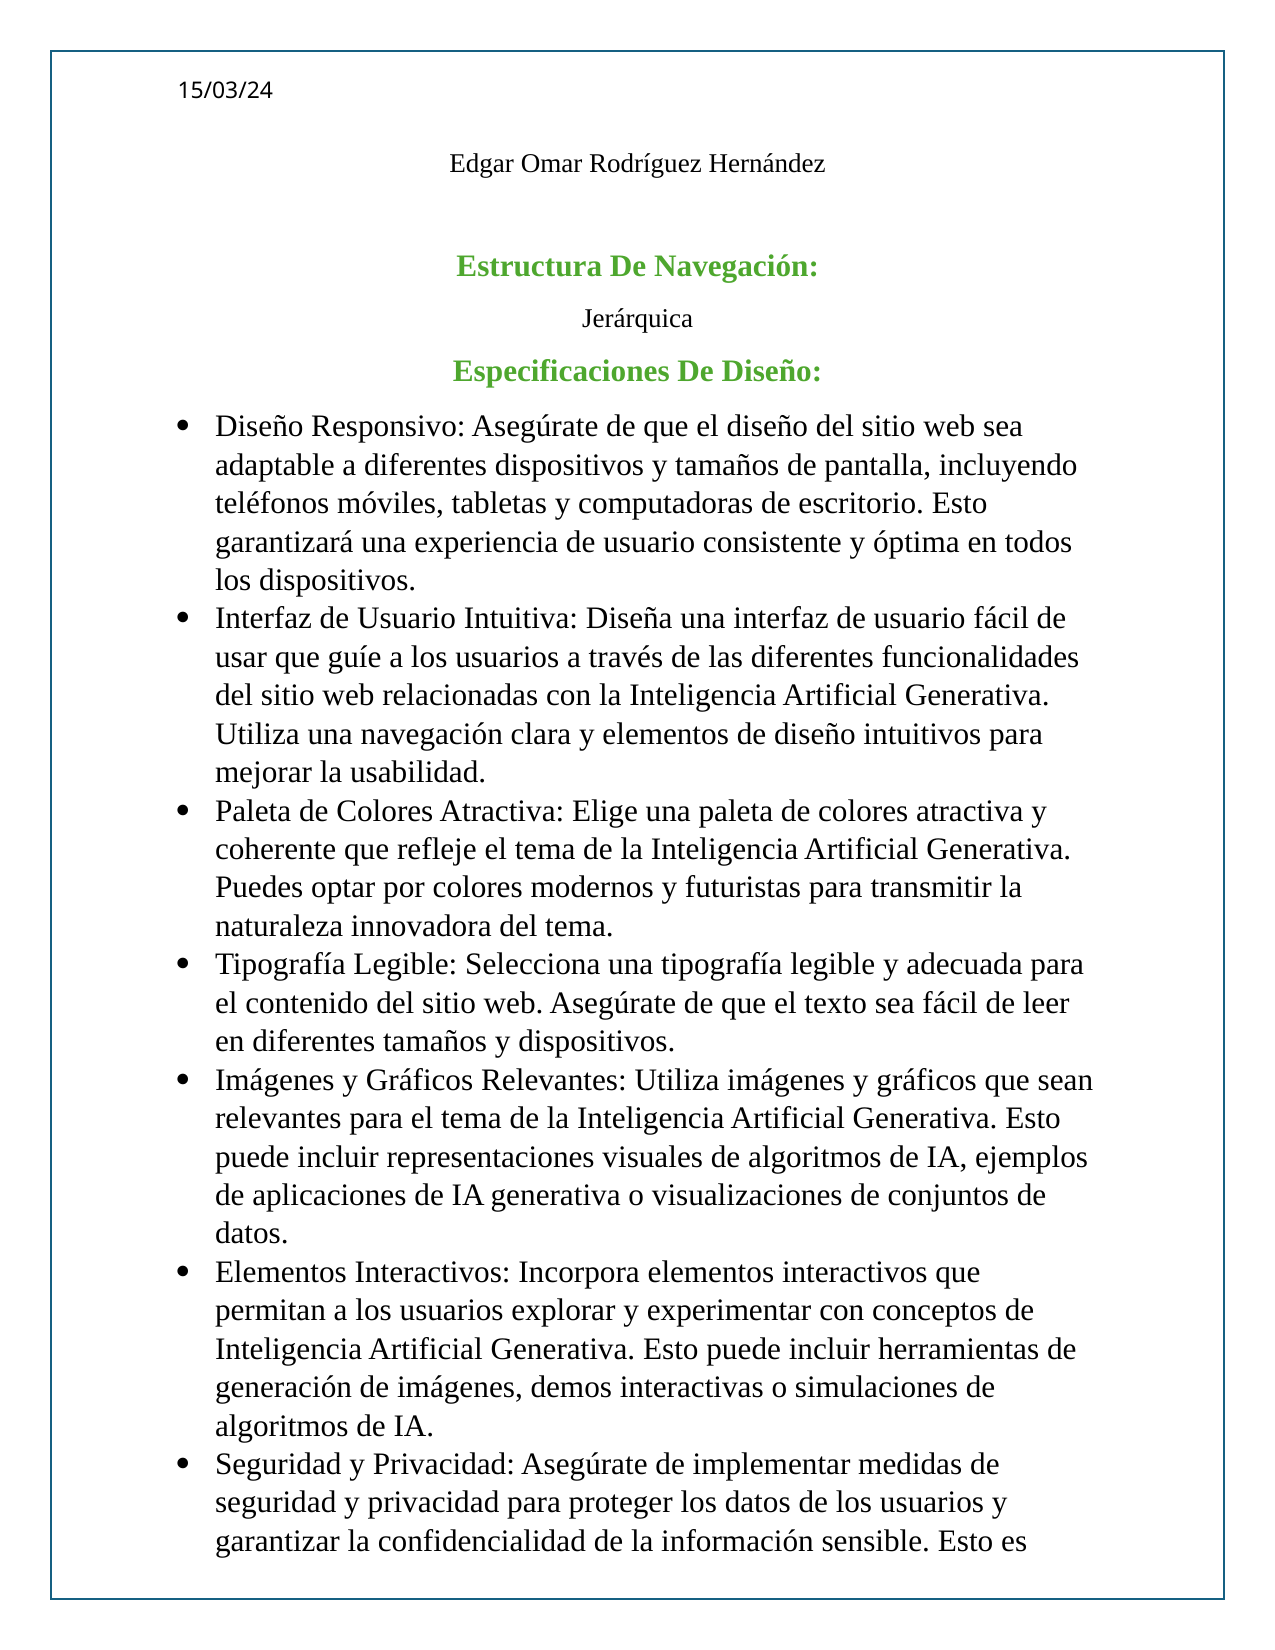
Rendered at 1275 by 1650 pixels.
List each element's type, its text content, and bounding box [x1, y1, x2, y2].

list Diseño Responsivo: Asegúrate de que el diseño del sitio web sea adaptable a diferentes dispositivos y tamaños de pantalla, incluyendo teléfonos móviles, tabletas y computadoras de escritorio. Esto garantizará una experiencia de usuario consistente y óptima en todos los dispositivos. [177, 407, 1098, 597]
text Especificaciones De Diseño: [177, 352, 1098, 388]
text Edgar Omar Rodríguez Hernández [177, 148, 1098, 179]
list Imágenes y Gráficos Relevantes: Utiliza imágenes y gráficos que sean relevantes para el tema de la Inteligencia Artificial Generativa. Esto puede incluir representaciones visuales de algoritmos de IA, ejemplos de aplicaciones de IA generativa o visualizaciones de conjuntos de datos. [177, 1061, 1098, 1251]
list Interfaz de Usuario Intuitiva: Diseña una interfaz de usuario fácil de usar que guíe a los usuarios a través de las diferentes funcionalidades del sitio web relacionadas con la Inteligencia Artificial Generativa. Utiliza una navegación clara y elementos de diseño intuitivos para mejorar la usabilidad. [177, 600, 1098, 789]
list Tipografía Legible: Selecciona una tipografía legible y adecuada para el contenido del sitio web. Asegúrate de que el texto sea fácil de leer en diferentes tamaños y dispositivos. [177, 946, 1098, 1058]
list Seguridad y Privacidad: Asegúrate de implementar medidas de seguridad y privacidad para proteger los datos de los usuarios y garantizar la confidencialidad de la información sensible. Esto es [177, 1445, 1098, 1558]
text Jerárquica [177, 302, 1098, 334]
list Elementos Interactivos: Incorpora elementos interactivos que permitan a los usuarios explorar y experimentar con conceptos de Inteligencia Artificial Generativa. Esto puede incluir herramientas de generación de imágenes, demos interactivas o simulaciones de algoritmos de IA. [177, 1253, 1098, 1443]
text Estructura De Navegación: [177, 247, 1098, 283]
list Paleta de Colores Atractiva: Elige una paleta de colores atractiva y coherente que refleje el tema de la Inteligencia Artificial Generativa. Puedes optar por colores modernos y futuristas para transmitir la naturaleza innovadora del tema. [177, 792, 1098, 943]
